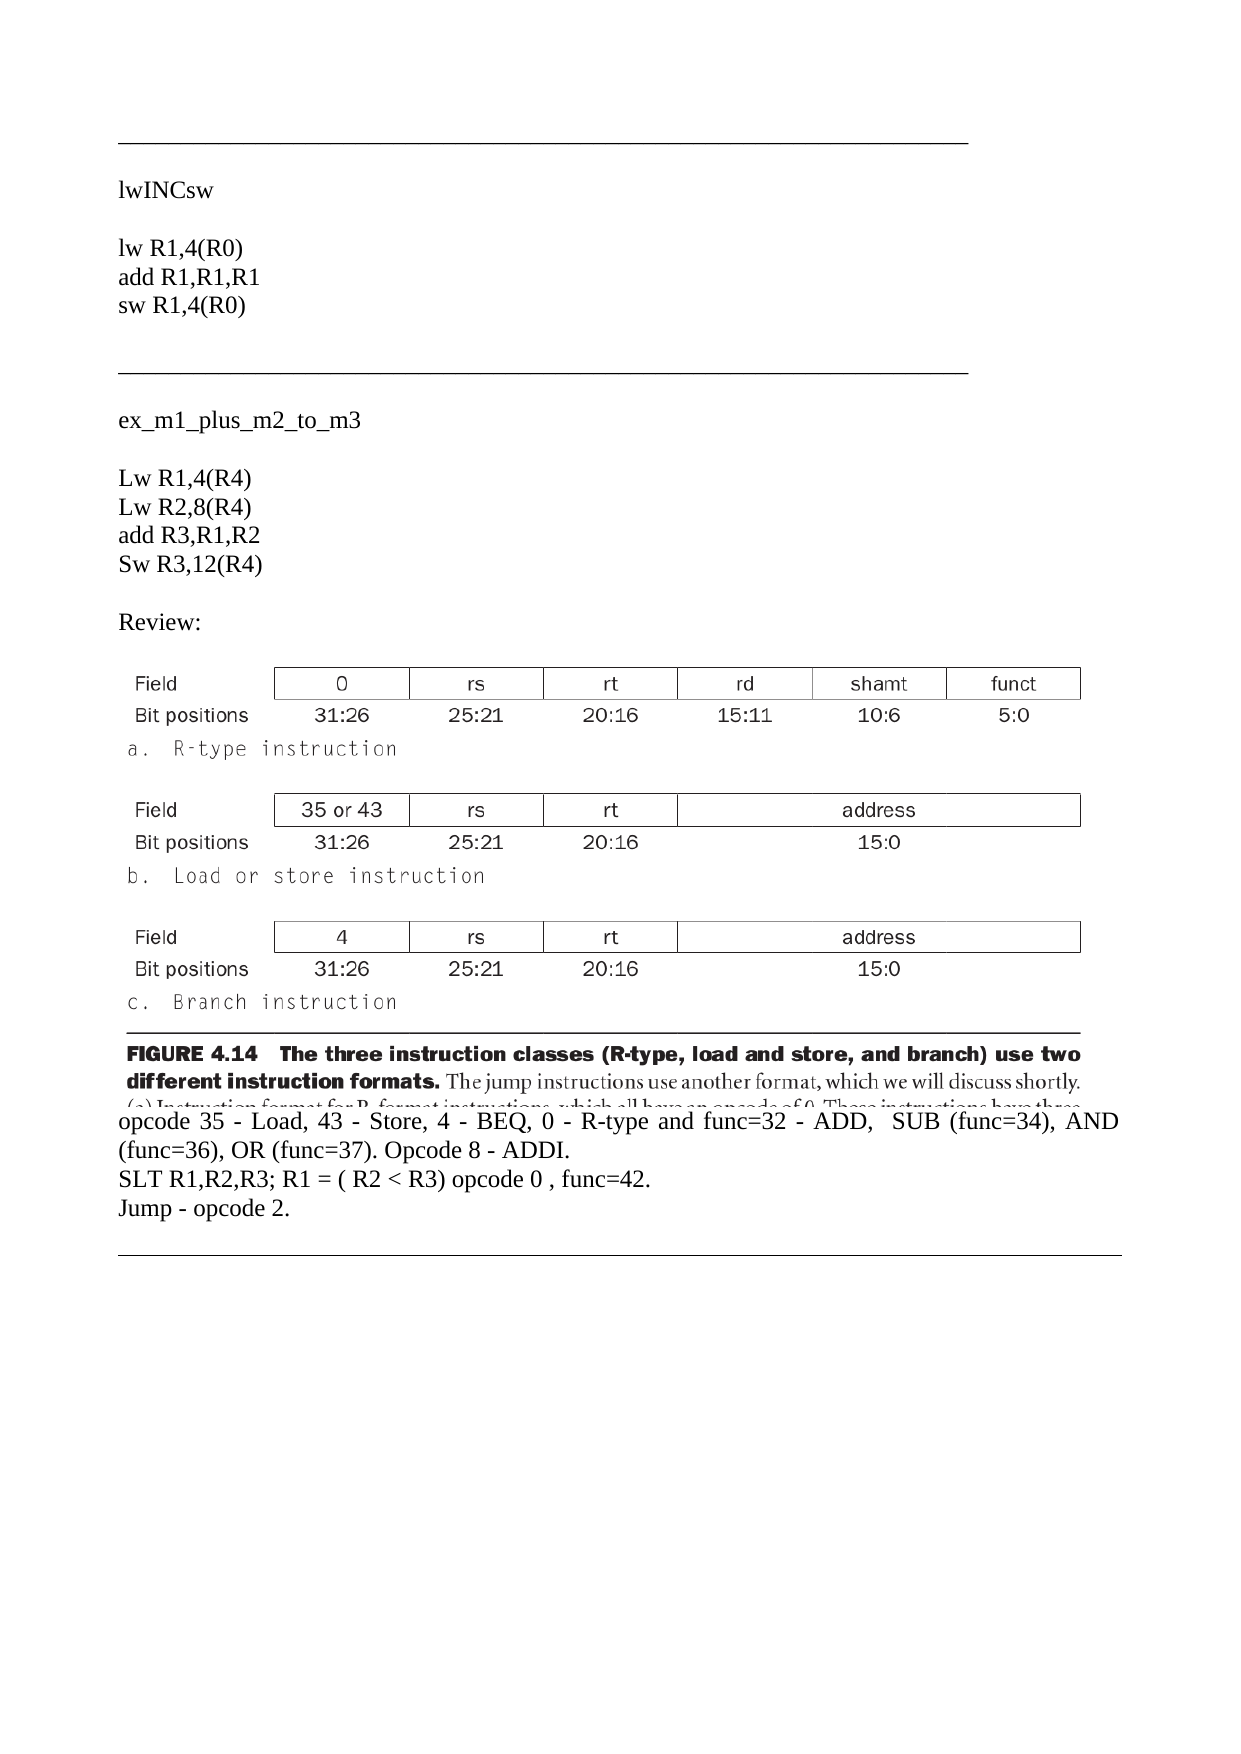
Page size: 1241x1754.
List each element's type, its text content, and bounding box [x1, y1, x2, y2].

text opcode 35 - Load, 43 - Store, 4 - BEQ, 0 - R-type and func=32 - ADD, SUB (func=34), AND (func=36), OR (func=37). Opcode 8 - ADDI. [118, 1107, 1122, 1164]
text SLT R1,R2,R3; R1 = ( R2 < R3) opcode 0 , func=42. [118, 1164, 1122, 1193]
text Sw R3,12(R4) [118, 549, 1122, 578]
text ____________________________________________________________________ [118, 348, 1122, 377]
text lwINCsw [118, 176, 1122, 204]
text add R3,R1,R2 [118, 521, 1122, 549]
text Jump - opcode 2. [118, 1193, 1122, 1221]
text ex_m1_plus_m2_to_m3 [118, 406, 1122, 434]
text ____________________________________________________________________ [118, 118, 1122, 147]
text Review: [118, 607, 1122, 635]
text lw R1,4(R0) [118, 233, 1122, 262]
text sw R1,4(R0) [118, 291, 1122, 319]
text Lw R2,8(R4) [118, 492, 1122, 521]
text Lw R1,4(R4) [118, 463, 1122, 492]
picture [118, 635, 1123, 1107]
text add R1,R1,R1 [118, 262, 1122, 291]
